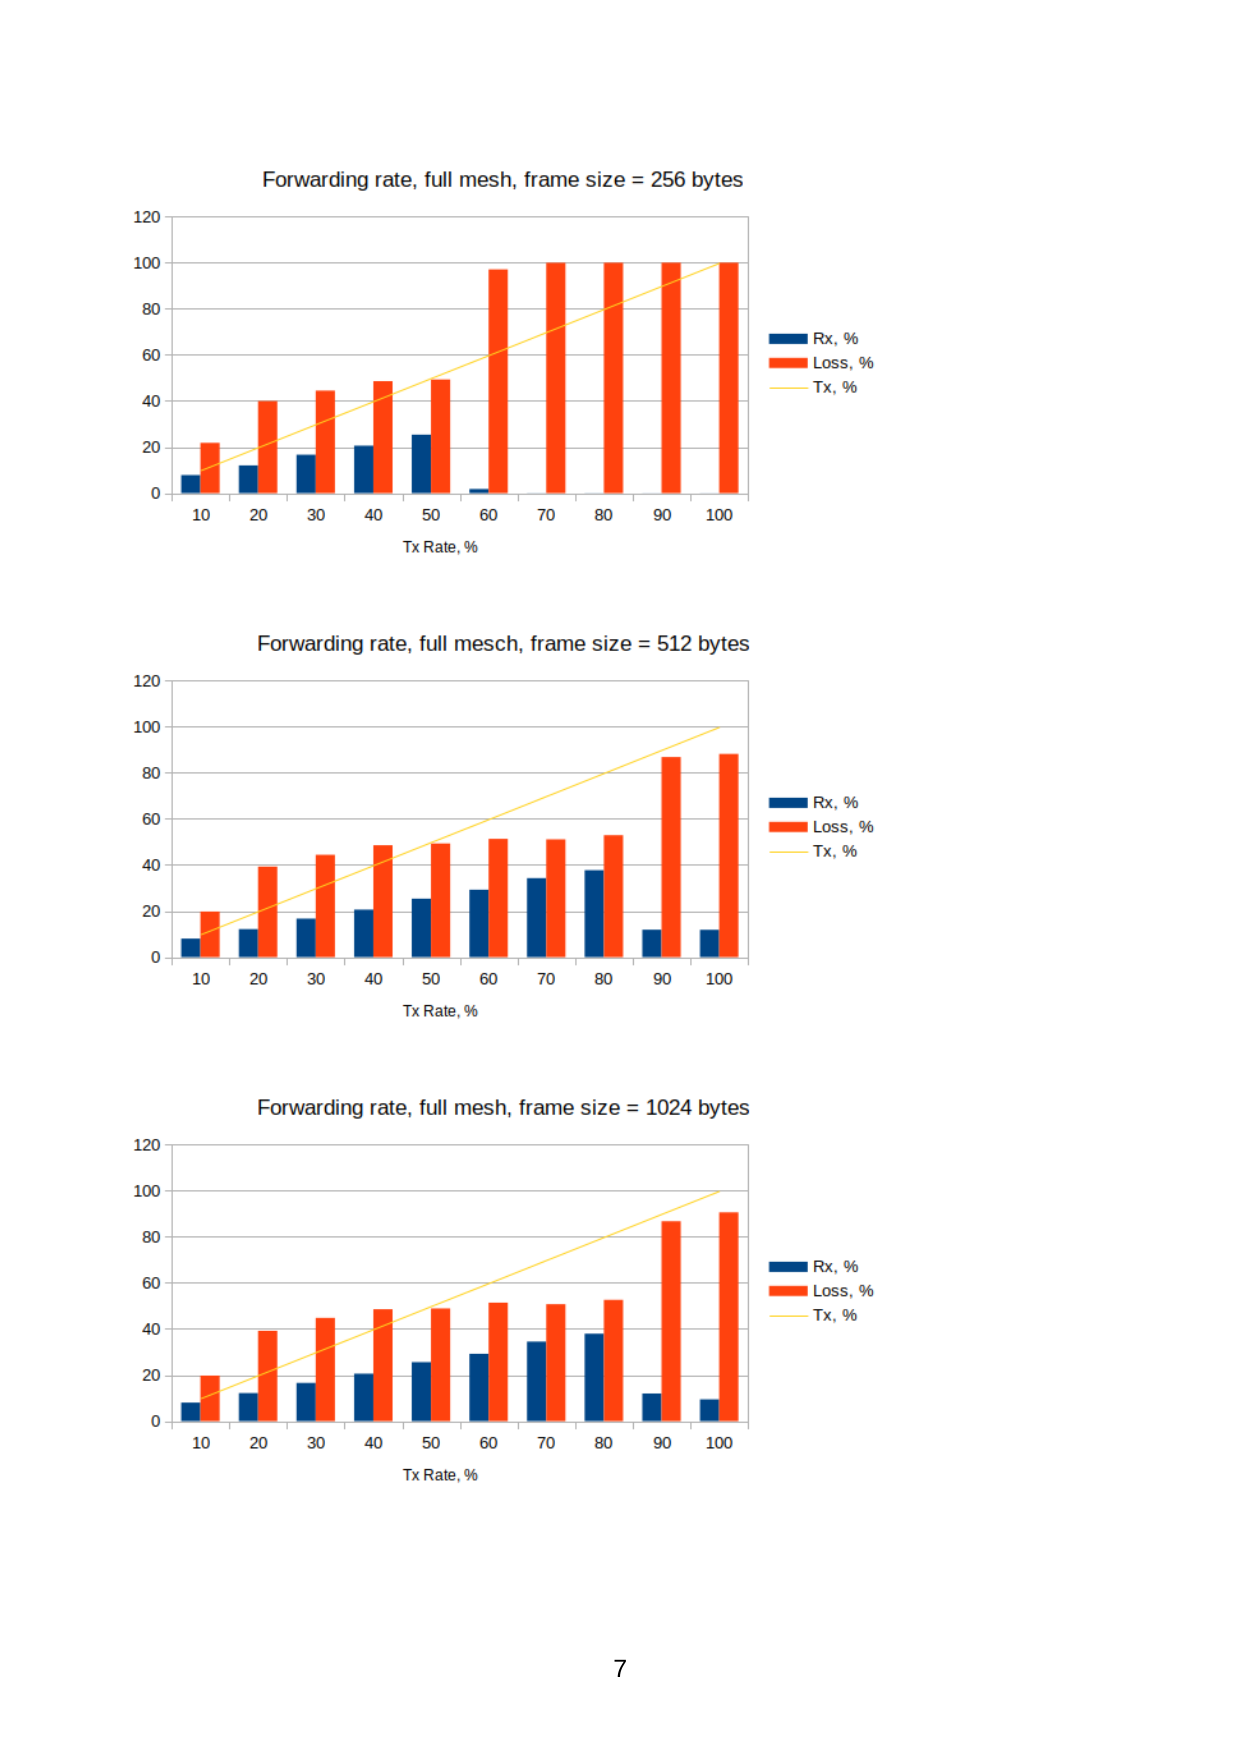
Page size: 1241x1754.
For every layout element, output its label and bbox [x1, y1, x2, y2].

picture [118, 1074, 891, 1510]
picture [118, 610, 891, 1046]
picture [118, 146, 891, 582]
